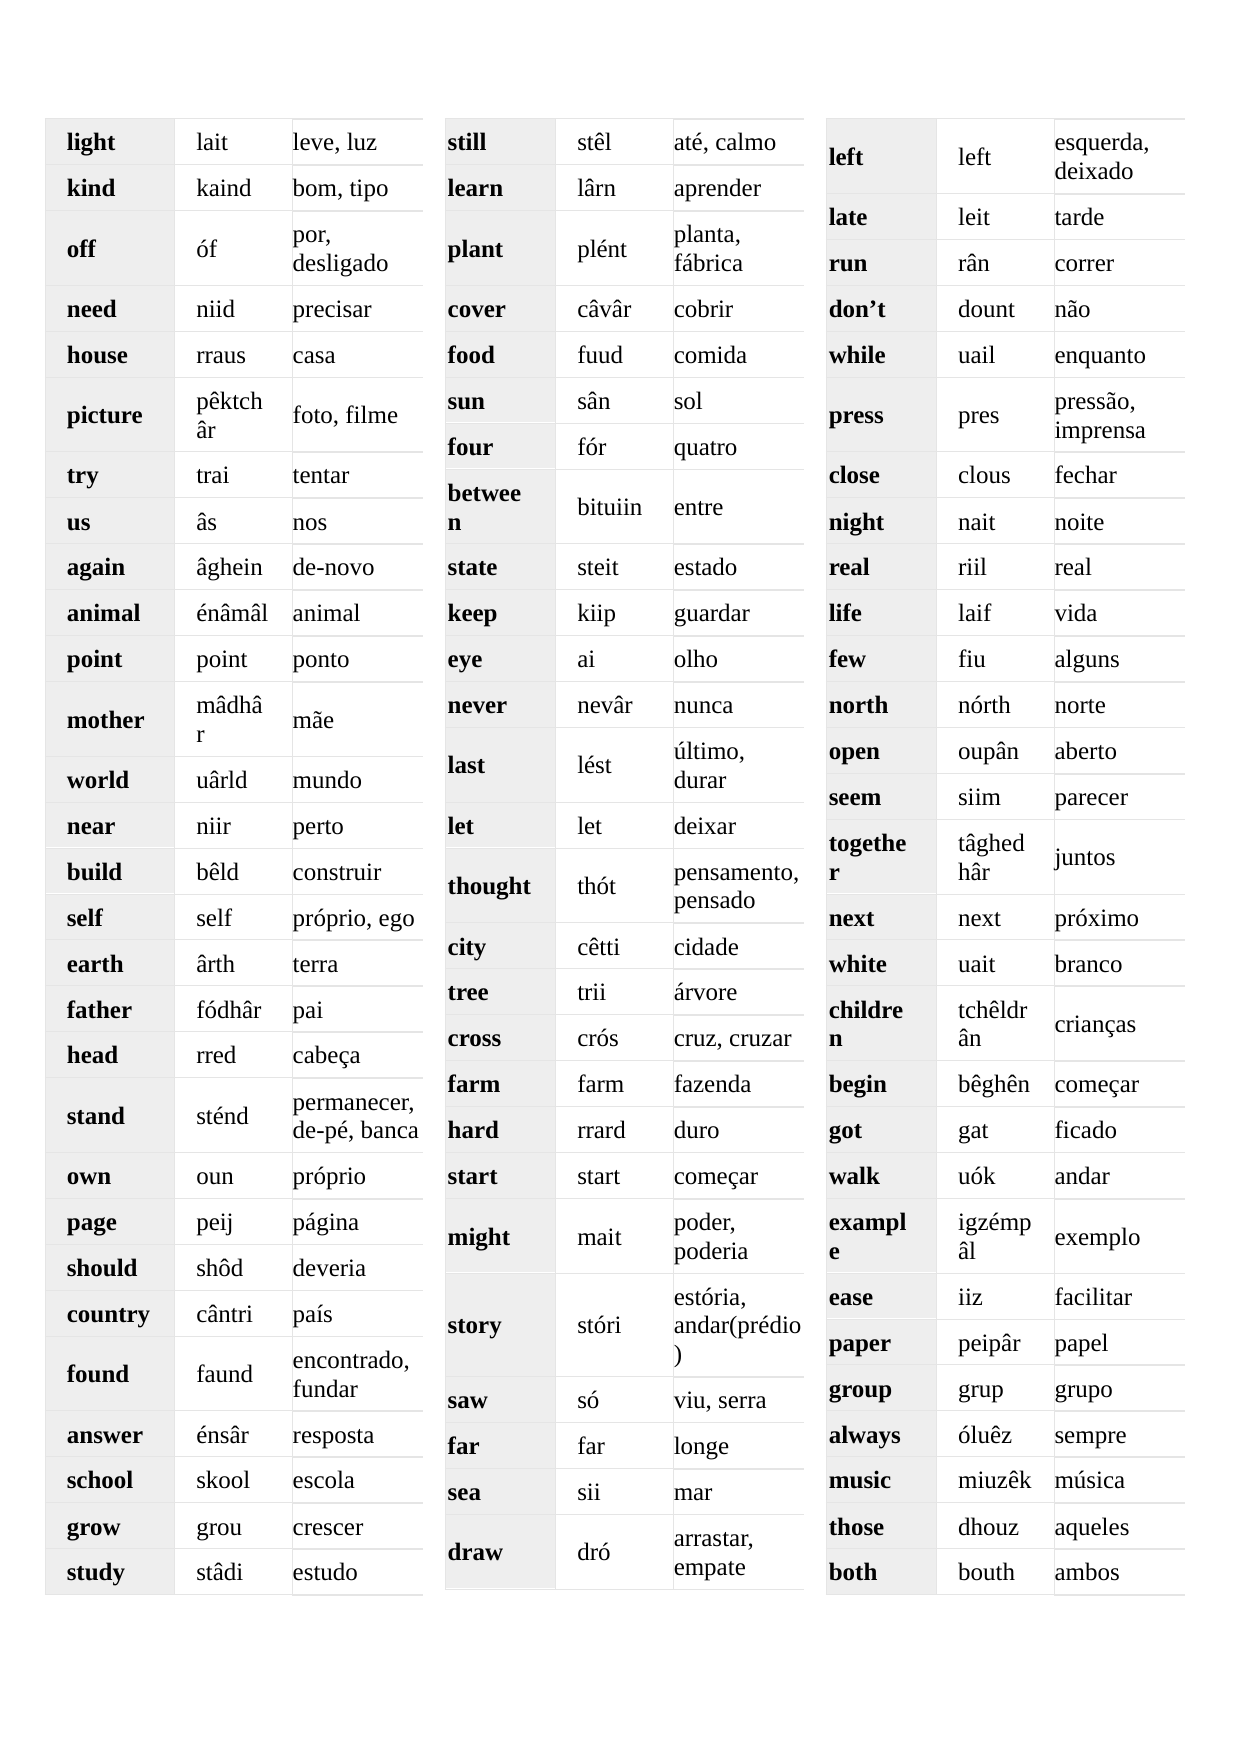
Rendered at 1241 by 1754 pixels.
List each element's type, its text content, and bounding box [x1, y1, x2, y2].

table_cell fiu [937, 636, 1054, 681]
table_cell andar [1055, 1153, 1185, 1198]
table_cell school [46, 1457, 174, 1502]
table_cell self [175, 895, 292, 939]
table_cell até, calmo [674, 120, 804, 164]
table_cell eye [446, 636, 555, 681]
table_cell still [446, 119, 555, 164]
table_cell longe [674, 1423, 804, 1468]
table_cell de-novo [293, 545, 423, 589]
table_cell cross [446, 1015, 555, 1060]
table_cell state [446, 544, 555, 589]
table_cell óluêz [937, 1411, 1054, 1456]
table_cell lârn [556, 165, 673, 210]
table_cell tarde [1055, 195, 1185, 239]
table_cell north [827, 682, 936, 727]
table_cell run [827, 240, 936, 285]
table_cell far [556, 1423, 673, 1468]
table_cell trii [556, 969, 673, 1014]
table_cell ficado [1055, 1108, 1185, 1152]
table_cell énâmâl [175, 590, 292, 635]
table_cell nevâr [556, 682, 673, 727]
table_cell don’t [827, 286, 936, 331]
table_cell father [46, 986, 174, 1031]
table_cell dró [556, 1515, 673, 1588]
table_cell próprio, ego [293, 895, 423, 939]
table_cell example [827, 1199, 936, 1272]
table_cell leit [937, 194, 1054, 239]
table_cell arrastar, empate [674, 1515, 804, 1588]
table_cell ease [827, 1274, 936, 1318]
table_cell sténd [175, 1078, 292, 1152]
table_cell começar [1055, 1062, 1185, 1106]
table_cell mait [556, 1199, 673, 1272]
table_cell oun [175, 1153, 292, 1198]
table_cell bituiin [556, 470, 673, 543]
table_cell saw [446, 1377, 555, 1422]
table_cell niir [175, 803, 292, 847]
table_cell thought [446, 849, 555, 922]
table_cell grow [46, 1503, 174, 1548]
table_cell few [827, 636, 936, 681]
table_cell cover [446, 286, 555, 331]
table_cell uârld [175, 757, 292, 802]
table_cell exemplo [1055, 1200, 1185, 1272]
table_cell next [937, 895, 1054, 939]
table_cell stâdi [175, 1549, 292, 1594]
table_cell mar [674, 1470, 804, 1514]
table_cell leve, luz [293, 120, 423, 164]
table_cell off [46, 211, 174, 285]
table_cell ambos [1055, 1550, 1185, 1594]
table_cell close [827, 452, 936, 497]
table_cell own [46, 1153, 174, 1198]
table_cell país [293, 1291, 423, 1336]
table_cell crescer [293, 1504, 423, 1548]
table_cell sea [446, 1469, 555, 1514]
table_cell rân [937, 240, 1054, 285]
table_cell house [46, 332, 174, 377]
table_cell gat [937, 1107, 1054, 1152]
table_cell não [1055, 286, 1185, 331]
table_cell let [556, 803, 673, 847]
table_cell crós [556, 1015, 673, 1060]
table_cell tentar [293, 453, 423, 497]
table_cell got [827, 1107, 936, 1152]
table_cell pres [937, 378, 1054, 451]
table_cell fechar [1055, 453, 1185, 497]
table_cell answer [46, 1411, 174, 1456]
table_cell picture [46, 378, 174, 451]
table_cell trai [175, 452, 292, 497]
table_cell permanecer, de-pé, banca [293, 1079, 423, 1152]
table_cell aqueles [1055, 1504, 1185, 1548]
table_cell night [827, 498, 936, 543]
table_cell por, desligado [293, 212, 423, 285]
table_cell lait [175, 119, 292, 164]
table_cell sempre [1055, 1412, 1185, 1456]
table_cell faund [175, 1337, 292, 1410]
table_cell kaind [175, 165, 292, 210]
table_cell those [827, 1503, 936, 1548]
table_cell foto, filme [293, 378, 423, 451]
table_cell vida [1055, 591, 1185, 635]
table_cell nait [937, 498, 1054, 543]
table_cell bêld [175, 849, 292, 893]
table_cell cruz, cruzar [674, 1016, 804, 1060]
table_cell fuud [556, 332, 673, 377]
table_cell aprender [674, 166, 804, 210]
table_cell mother [46, 682, 174, 756]
table_cell music [827, 1457, 936, 1502]
table_cell late [827, 194, 936, 239]
table_cell grup [937, 1365, 1054, 1410]
table_cell estado [674, 545, 804, 589]
table_cell uail [937, 332, 1054, 377]
table_cell deixar [674, 803, 804, 847]
table_cell walk [827, 1153, 936, 1198]
table_cell life [827, 590, 936, 635]
table_cell fódhâr [175, 986, 292, 1031]
table_cell branco [1055, 941, 1185, 985]
table_cell sân [556, 378, 673, 422]
table_cell cântri [175, 1291, 292, 1336]
table_cell head [46, 1032, 174, 1077]
table_cell ârth [175, 940, 292, 985]
table_cell should [46, 1245, 174, 1290]
table_cell dhouz [937, 1503, 1054, 1548]
table_cell construir [293, 849, 423, 893]
table_cell encontrado, fundar [293, 1337, 423, 1410]
table_cell skool [175, 1457, 292, 1502]
table_cell peij [175, 1199, 292, 1244]
table_cell need [46, 286, 174, 331]
table_cell kiip [556, 590, 673, 635]
table_cell real [827, 544, 936, 589]
table_cell âghein [175, 544, 292, 589]
table_cell comida [674, 332, 804, 377]
table_cell start [556, 1153, 673, 1198]
table_cell entre [674, 470, 804, 543]
table_cell poder, poderia [674, 1200, 804, 1272]
table_cell begin [827, 1061, 936, 1106]
table_cell correr [1055, 240, 1185, 285]
table_cell between [446, 470, 555, 543]
table_cell riil [937, 544, 1054, 589]
table_cell siim [937, 774, 1054, 819]
table_cell aberto [1055, 728, 1185, 773]
table_cell guardar [674, 591, 804, 635]
table_cell facilitar [1055, 1274, 1185, 1318]
table_cell iiz [937, 1274, 1054, 1318]
table_cell escola [293, 1458, 423, 1502]
table_cell story [446, 1274, 555, 1376]
table_cell mãe [293, 683, 423, 756]
table_cell cidade [674, 924, 804, 968]
table_cell esquerda, deixado [1055, 120, 1185, 193]
table_cell light [46, 119, 174, 164]
table_cell never [446, 682, 555, 727]
table_cell animal [46, 590, 174, 635]
table_cell precisar [293, 286, 423, 331]
table_cell clous [937, 452, 1054, 497]
table_cell norte [1055, 683, 1185, 727]
table_cell deveria [293, 1245, 423, 1290]
table_cell learn [446, 165, 555, 210]
table_cell study [46, 1549, 174, 1594]
table_cell near [46, 803, 174, 847]
table_cell shôd [175, 1245, 292, 1290]
table_cell dount [937, 286, 1054, 331]
table_cell próprio [293, 1153, 423, 1198]
table_cell sii [556, 1469, 673, 1514]
table_cell duro [674, 1108, 804, 1152]
table_cell bêghên [937, 1061, 1054, 1106]
table_cell tâghedhâr [937, 820, 1054, 893]
table_cell left [827, 119, 936, 193]
table_cell both [827, 1549, 936, 1594]
table_cell mâdhâr [175, 682, 292, 756]
table_cell énsâr [175, 1411, 292, 1456]
table_cell estória, andar(prédio) [674, 1274, 804, 1376]
table_cell country [46, 1291, 174, 1336]
table_cell miuzêk [937, 1457, 1054, 1502]
table_cell farm [556, 1061, 673, 1106]
table_cell ai [556, 636, 673, 681]
table_cell paper [827, 1320, 936, 1364]
table_cell together [827, 820, 936, 893]
table_cell while [827, 332, 936, 377]
table_cell rraus [175, 332, 292, 377]
table_cell terra [293, 941, 423, 985]
table_cell página [293, 1200, 423, 1244]
table_cell começar [674, 1153, 804, 1198]
table_cell draw [446, 1515, 555, 1588]
table_cell white [827, 940, 936, 985]
table_cell igzémpâl [937, 1199, 1054, 1272]
table_cell build [46, 849, 174, 893]
table_cell group [827, 1365, 936, 1410]
table_cell self [46, 895, 174, 939]
table_cell quatro [674, 424, 804, 468]
table_cell uók [937, 1153, 1054, 1198]
table_cell pai [293, 987, 423, 1031]
table_cell rrard [556, 1107, 673, 1152]
table_cell âs [175, 498, 292, 543]
table_cell left [937, 119, 1054, 193]
table_cell crianças [1055, 987, 1185, 1060]
table_cell tree [446, 969, 555, 1014]
table_cell animal [293, 591, 423, 635]
table_cell seem [827, 774, 936, 819]
table_cell keep [446, 590, 555, 635]
table_cell pressão, imprensa [1055, 378, 1185, 451]
table_cell peipâr [937, 1320, 1054, 1364]
table_cell casa [293, 332, 423, 377]
table_cell sun [446, 378, 555, 422]
table_cell let [446, 803, 555, 847]
table_cell sol [674, 378, 804, 422]
table_cell stêl [556, 119, 673, 164]
table_cell enquanto [1055, 332, 1185, 377]
table_cell hard [446, 1107, 555, 1152]
table_cell niid [175, 286, 292, 331]
table_cell cabeça [293, 1033, 423, 1077]
table_cell alguns [1055, 637, 1185, 681]
table_cell plant [446, 211, 555, 285]
table_cell page [46, 1199, 174, 1244]
table_cell cobrir [674, 286, 804, 331]
table_cell next [827, 895, 936, 939]
table_cell try [46, 452, 174, 497]
table_cell só [556, 1377, 673, 1422]
table_cell olho [674, 637, 804, 681]
table_cell found [46, 1337, 174, 1410]
table_cell próximo [1055, 895, 1185, 939]
table_cell uait [937, 940, 1054, 985]
table_cell might [446, 1199, 555, 1272]
table_cell bom, tipo [293, 166, 423, 210]
table_cell grou [175, 1503, 292, 1548]
table_cell laif [937, 590, 1054, 635]
table_cell farm [446, 1061, 555, 1106]
table_cell bouth [937, 1549, 1054, 1594]
table_cell grupo [1055, 1366, 1185, 1410]
table_cell nórth [937, 682, 1054, 727]
table_cell cêtti [556, 923, 673, 968]
table_cell earth [46, 940, 174, 985]
table_cell nunca [674, 683, 804, 727]
table_cell start [446, 1153, 555, 1198]
table_cell always [827, 1411, 936, 1456]
table_cell papel [1055, 1320, 1185, 1364]
table_cell ponto [293, 637, 423, 681]
table_cell lést [556, 728, 673, 802]
table_cell óf [175, 211, 292, 285]
table_cell rred [175, 1032, 292, 1077]
table_cell tchêldrân [937, 986, 1054, 1060]
table_cell mundo [293, 757, 423, 802]
table_cell last [446, 728, 555, 802]
table_cell press [827, 378, 936, 451]
table_cell noite [1055, 499, 1185, 543]
table_cell pensamento, pensado [674, 849, 804, 922]
table_cell câvâr [556, 286, 673, 331]
table_cell música [1055, 1458, 1185, 1502]
table_cell plént [556, 211, 673, 285]
table_cell kind [46, 165, 174, 210]
table_cell resposta [293, 1412, 423, 1456]
table_cell point [46, 636, 174, 681]
table_cell again [46, 544, 174, 589]
table_cell nos [293, 499, 423, 543]
table_cell open [827, 728, 936, 773]
table_cell último, durar [674, 728, 804, 802]
table_cell estudo [293, 1550, 423, 1594]
table_cell stóri [556, 1274, 673, 1376]
table_cell four [446, 424, 555, 468]
table_cell real [1055, 545, 1185, 589]
table_cell árvore [674, 970, 804, 1014]
table_cell stand [46, 1078, 174, 1152]
table_cell us [46, 498, 174, 543]
table_cell point [175, 636, 292, 681]
table_cell perto [293, 803, 423, 847]
table_cell viu, serra [674, 1378, 804, 1422]
table_cell city [446, 923, 555, 968]
table_cell thót [556, 849, 673, 922]
table_cell children [827, 986, 936, 1060]
table_cell fazenda [674, 1062, 804, 1106]
table_cell pêktchâr [175, 378, 292, 451]
table_cell parecer [1055, 775, 1185, 819]
table_cell steit [556, 544, 673, 589]
table_cell food [446, 332, 555, 377]
table_cell far [446, 1423, 555, 1468]
table_cell juntos [1055, 820, 1185, 893]
table_cell oupân [937, 728, 1054, 773]
table_cell world [46, 757, 174, 802]
table_cell fór [556, 424, 673, 468]
table_cell planta, fábrica [674, 212, 804, 285]
